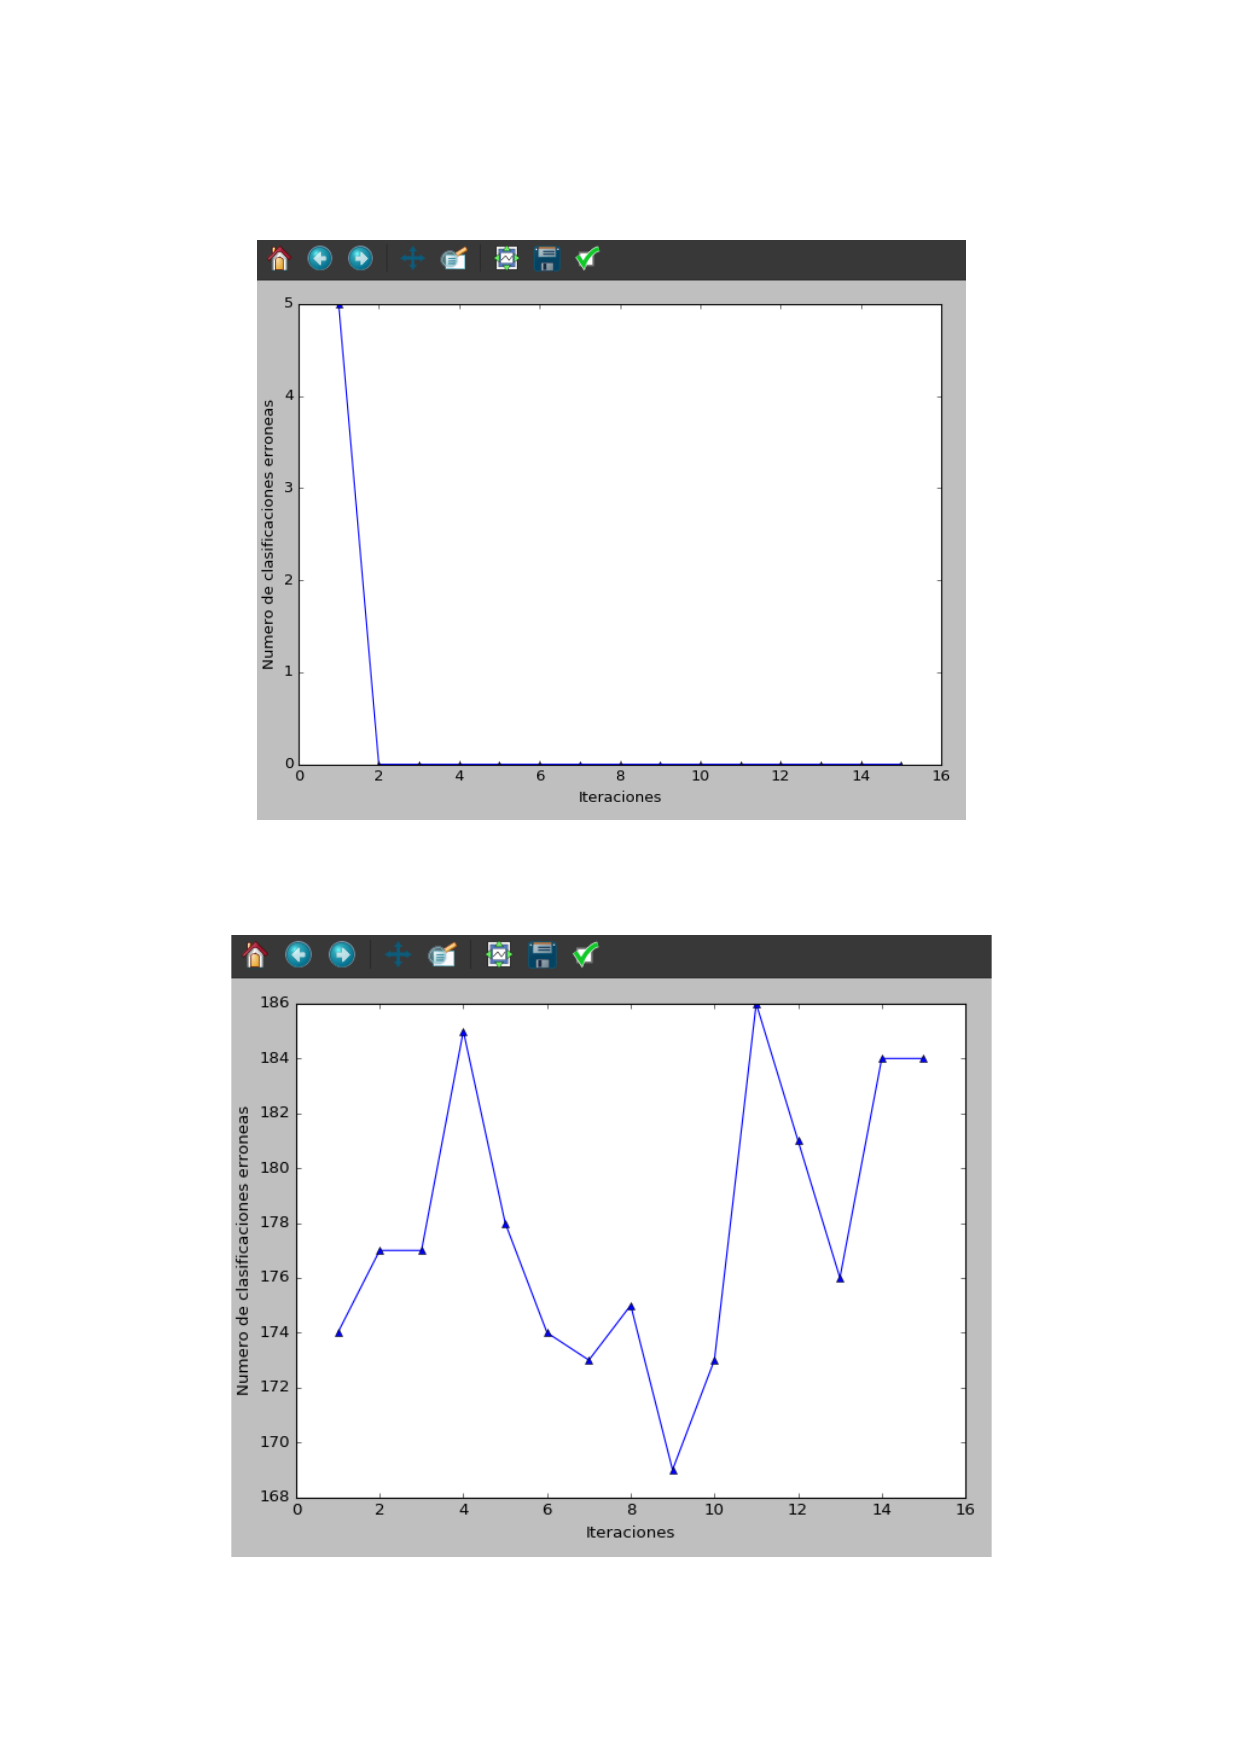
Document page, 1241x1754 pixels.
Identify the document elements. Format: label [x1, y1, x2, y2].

picture [257, 240, 966, 820]
picture [231, 935, 992, 1557]
